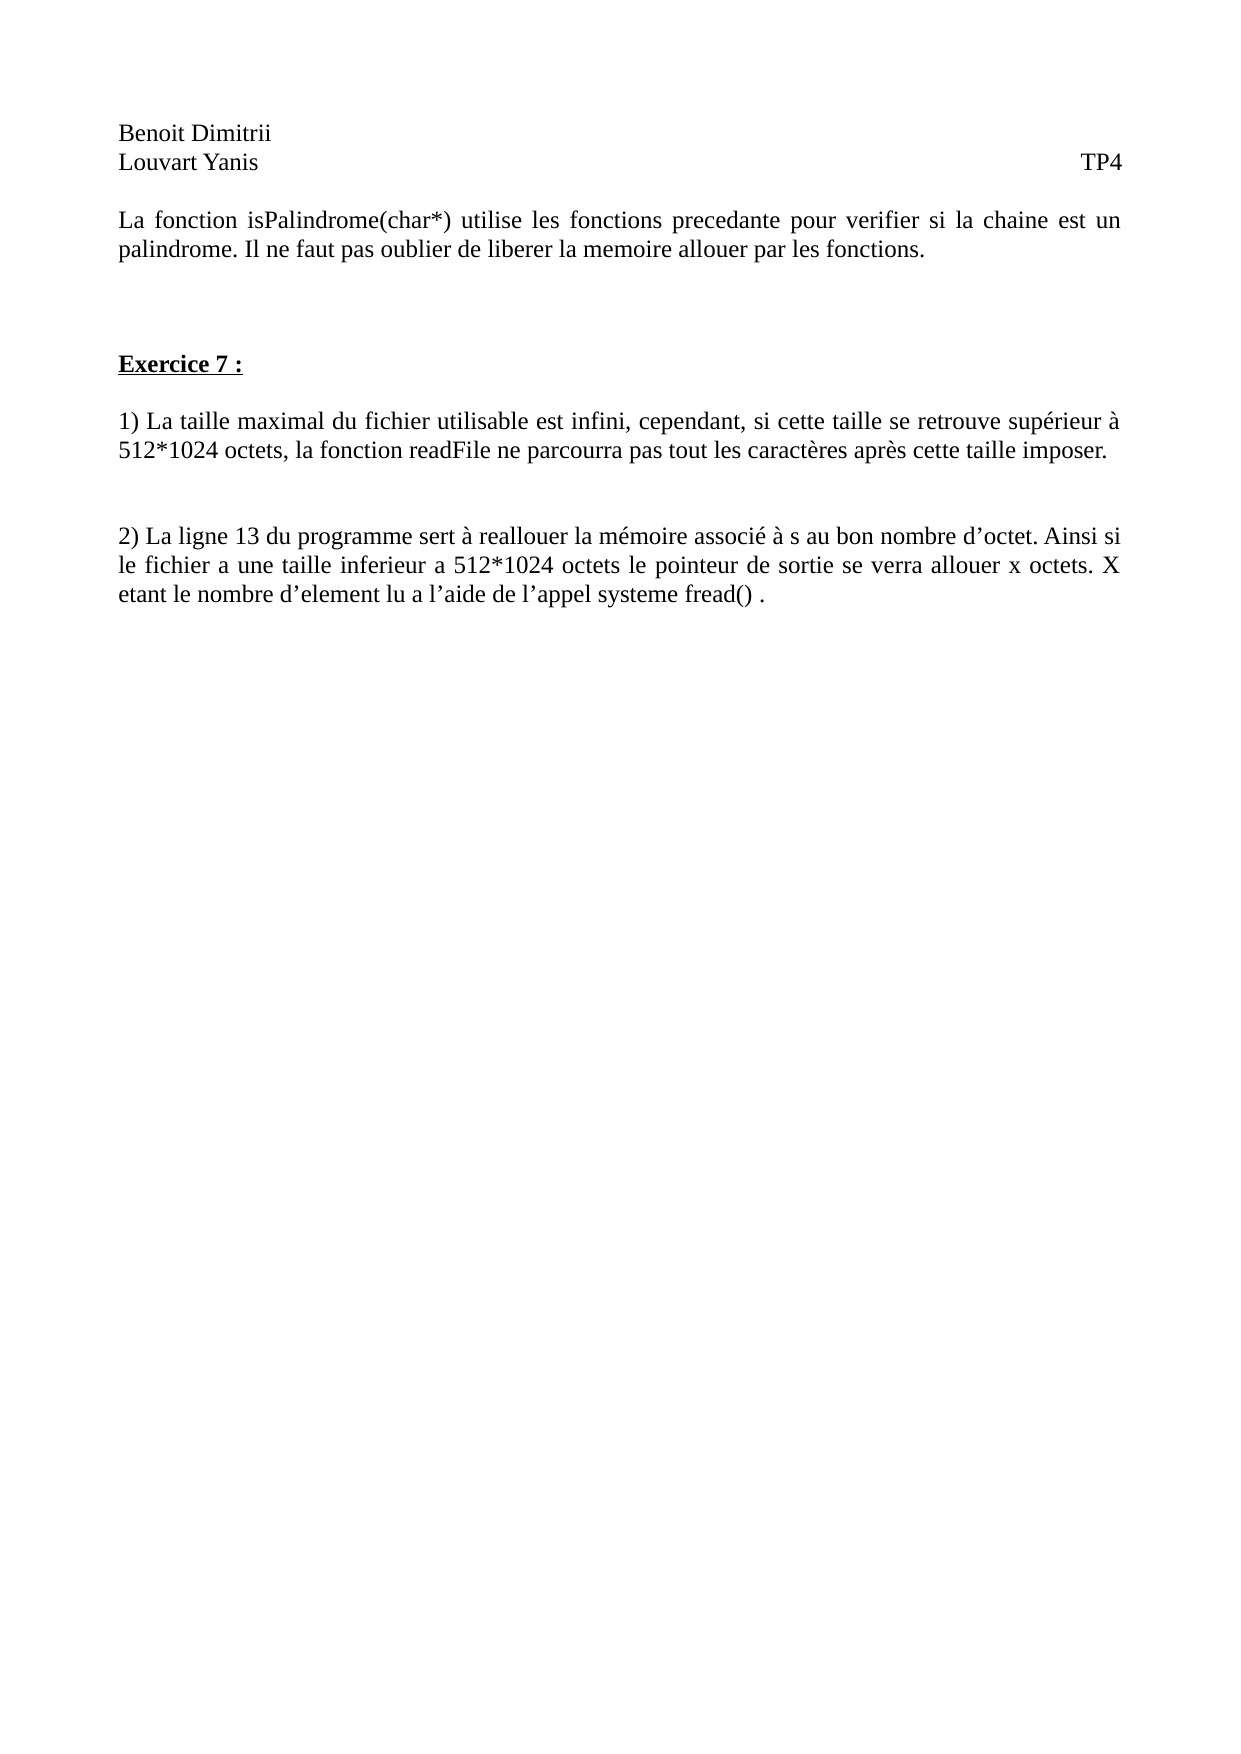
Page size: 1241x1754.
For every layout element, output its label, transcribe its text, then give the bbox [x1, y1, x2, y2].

text La fonction isPalindrome(char*) utilise les fonctions precedante pour verifier si la chaine est un palindrome. Il ne faut pas oublier de liberer la memoire allouer par les fonctions. [118, 205, 1122, 263]
text 1) La taille maximal du fichier utilisable est infini, cependant, si cette taille se retrouve supérieur à 512*1024 octets, la fonction readFile ne parcourra pas tout les caractères après cette taille imposer. [118, 406, 1122, 464]
text 2) La ligne 13 du programme sert à reallouer la mémoire associé à s au bon nombre d’octet. Ainsi si le fichier a une taille inferieur a 512*1024 octets le pointeur de sortie se verra allouer x octets. X etant le nombre d’element lu a l’aide de l’appel systeme fread() . [118, 521, 1122, 608]
text Exercice 7 : [118, 349, 1122, 378]
